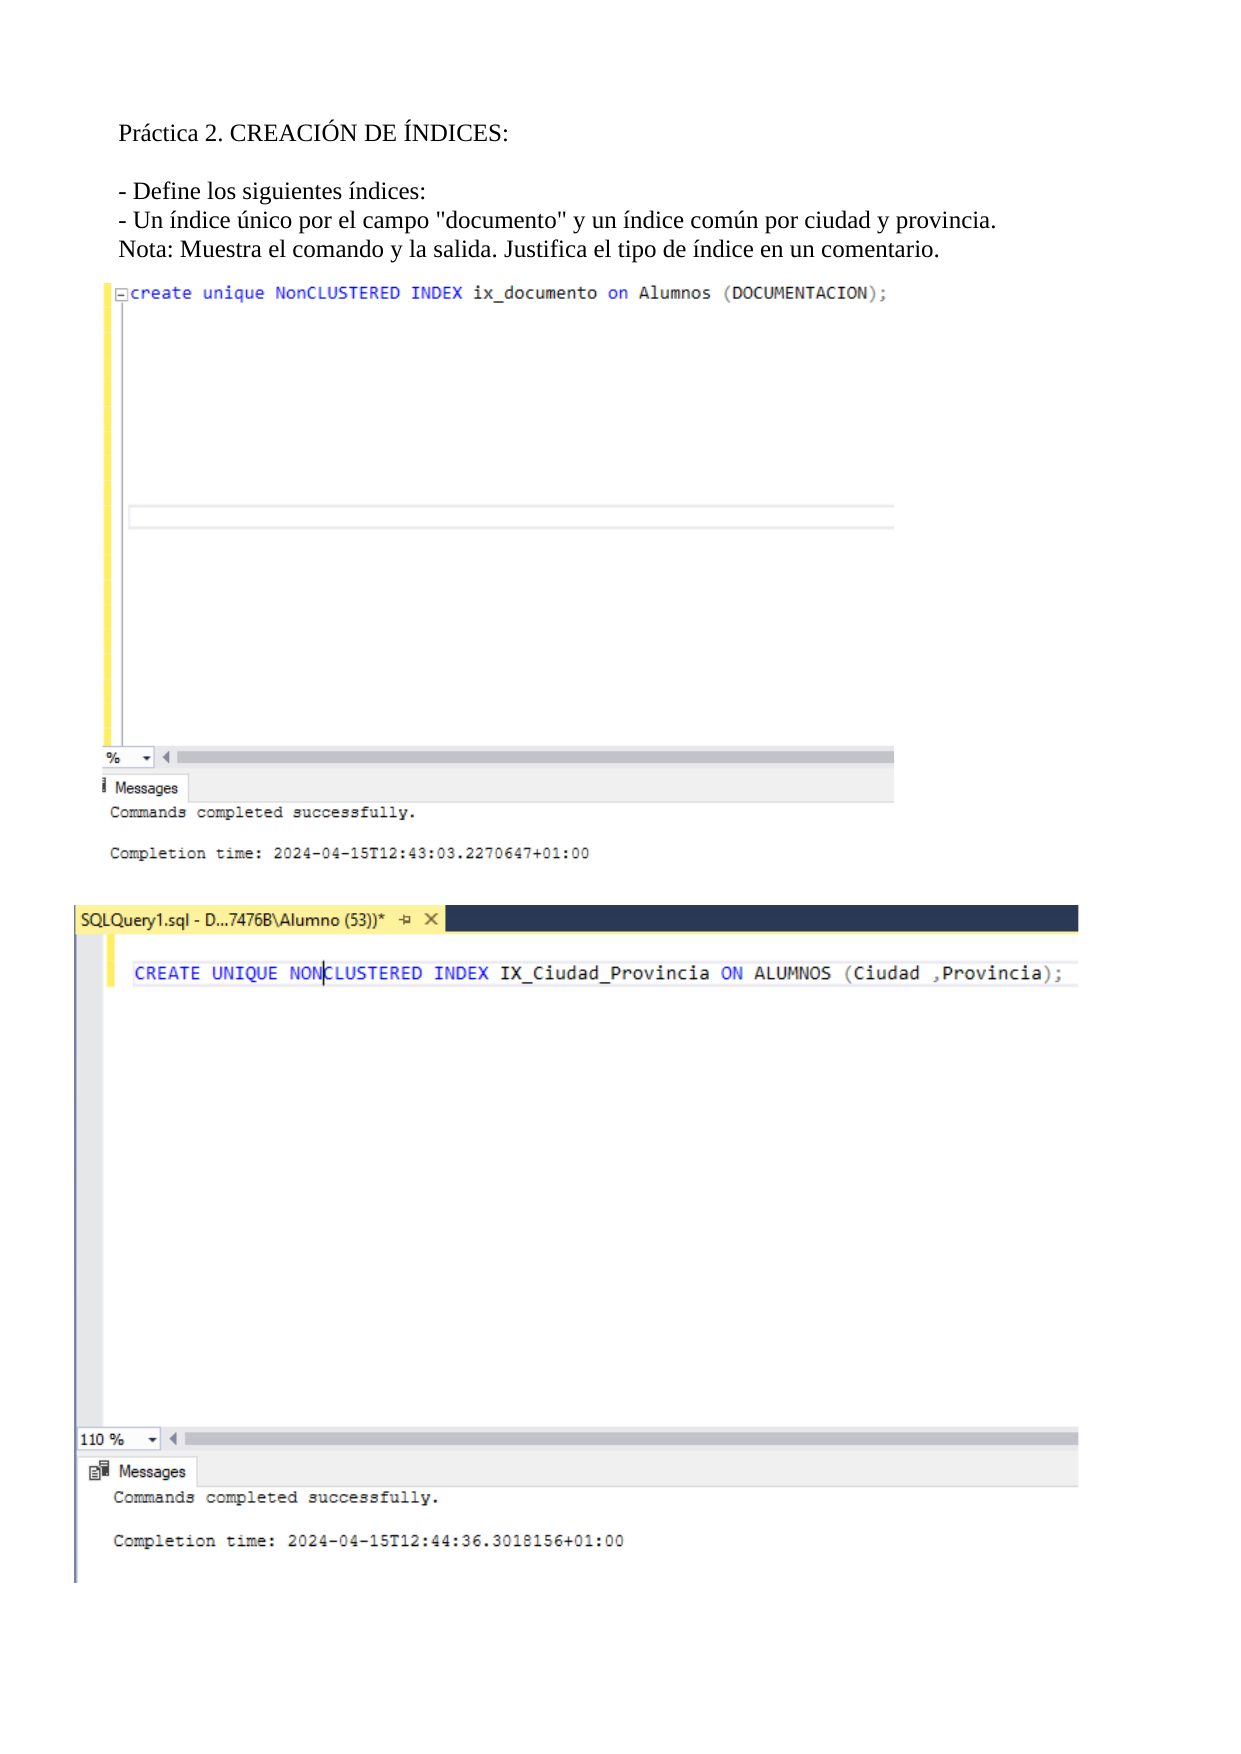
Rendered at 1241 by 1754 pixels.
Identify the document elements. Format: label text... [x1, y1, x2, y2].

picture [74, 905, 1079, 1583]
picture [102, 283, 895, 873]
text Nota: Muestra el comando y la salida. Justifica el tipo de índice en un comentario. [118, 234, 1122, 263]
text - Un índice único por el campo "documento" y un índice común por ciudad y provincia. [118, 205, 1122, 234]
text - Define los siguientes índices: [118, 176, 1122, 205]
